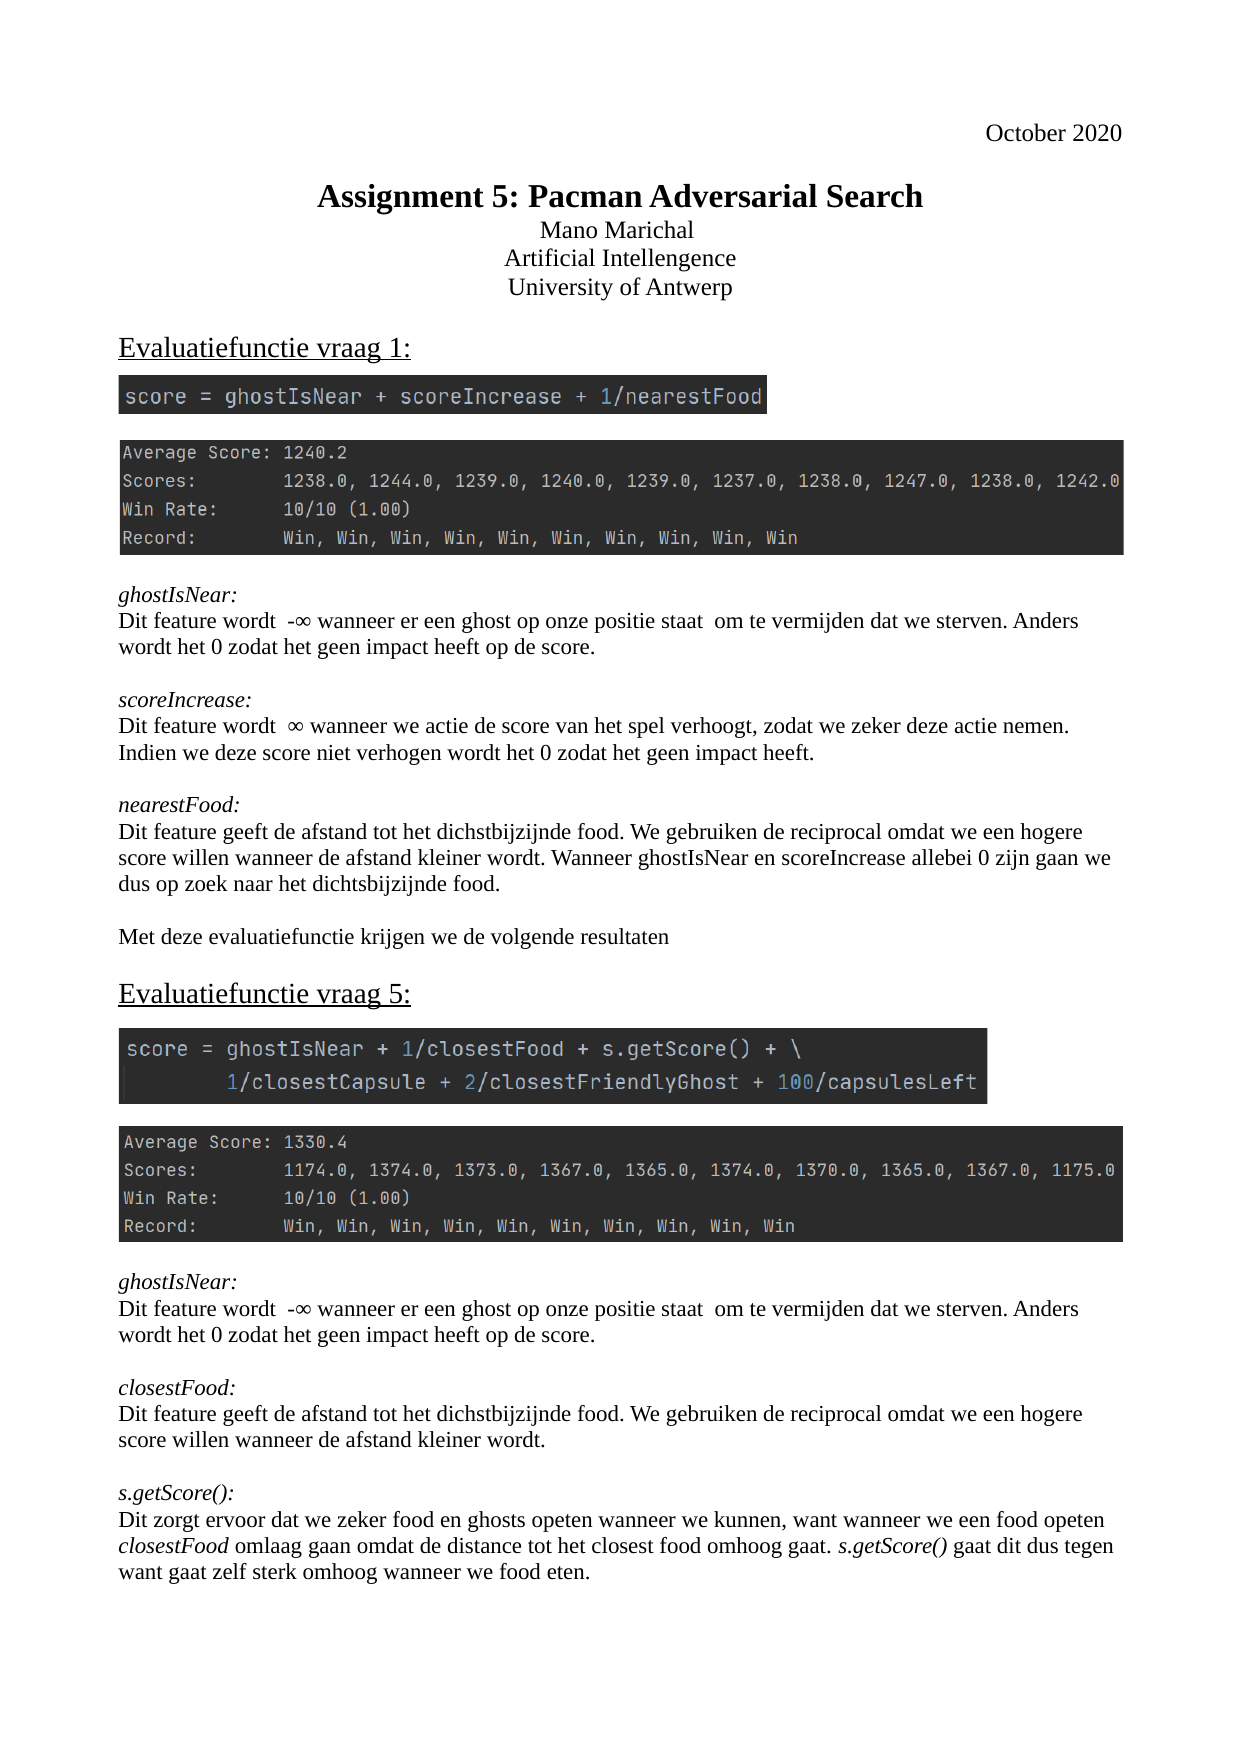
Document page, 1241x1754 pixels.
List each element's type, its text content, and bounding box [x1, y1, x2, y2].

text s.getScore(): [118, 1479, 1122, 1506]
text Met deze evaluatiefunctie krijgen we de volgende resultaten [118, 923, 1122, 949]
text scoreIncrease: [118, 686, 1122, 712]
picture [118, 1126, 1123, 1242]
picture [119, 440, 1124, 555]
text ghostIsNear: [118, 581, 1122, 607]
text Artificial Intellengence University of Antwerp [118, 243, 1122, 301]
text Assignment 5: Pacman Adversarial Search Mano Marichal [118, 176, 1122, 243]
text Dit feature wordt ∞ wanneer we actie de score van het spel verhoogt, zodat we zeker deze actie nemen. Indien we deze score niet verhogen wordt het 0 zodat het geen impact heeft. [118, 712, 1122, 765]
text nearestFood: [118, 791, 1122, 818]
text Dit feature wordt -∞ wanneer er een ghost op onze positie staat om te vermijden dat we sterven. Anders wordt het 0 zodat het geen impact heeft op de score. [118, 1295, 1122, 1347]
text closestFood: [118, 1374, 1122, 1400]
text Evaluatiefunctie vraag 5: [118, 976, 1122, 1009]
picture [118, 1028, 988, 1104]
text Dit feature geeft de afstand tot het dichstbijzijnde food. We gebruiken de reciprocal omdat we een hogere score willen wanneer de afstand kleiner wordt. [118, 1400, 1122, 1453]
text ghostIsNear: [118, 1268, 1122, 1295]
text Dit zorgt ervoor dat we zeker food en ghosts opeten wanneer we kunnen, want wanneer we een food opeten closestFood omlaag gaan omdat de distance tot het closest food omhoog gaat. s.getScore() gaat dit dus tegen want gaat zelf sterk omhoog wanneer we food eten. [118, 1506, 1122, 1585]
text Dit feature wordt -∞ wanneer er een ghost op onze positie staat om te vermijden dat we sterven. Anders wordt het 0 zodat het geen impact heeft op de score. [118, 607, 1122, 660]
text Evaluatiefunctie vraag 1: [118, 330, 1122, 363]
picture [118, 375, 767, 414]
text Dit feature geeft de afstand tot het dichstbijzijnde food. We gebruiken de reciprocal omdat we een hogere score willen wanneer de afstand kleiner wordt. Wanneer ghostIsNear en scoreIncrease allebei 0 zijn gaan we dus op zoek naar het dichtsbijzijnde food. [118, 818, 1122, 897]
